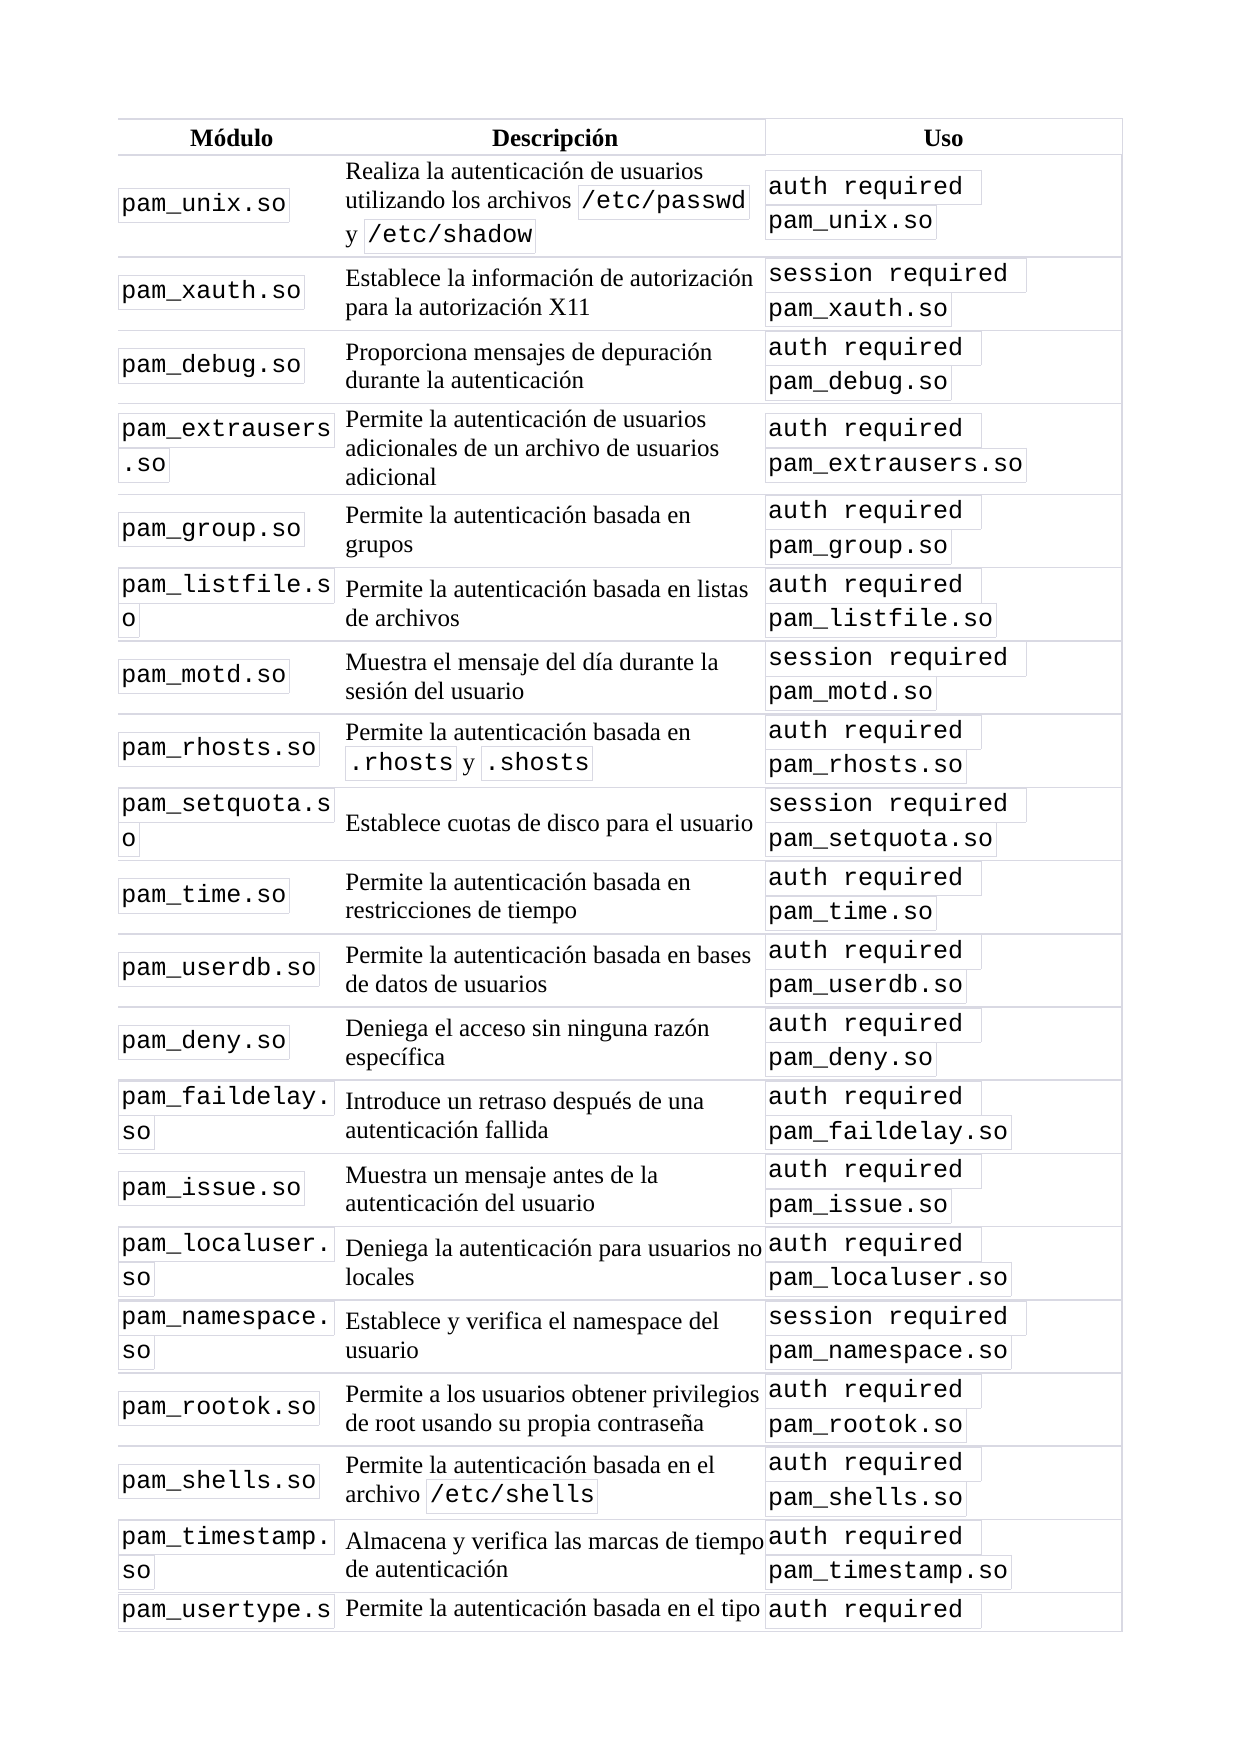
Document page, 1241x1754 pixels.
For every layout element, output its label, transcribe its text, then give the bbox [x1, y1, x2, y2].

table_cell pam_rootok.so [118, 1374, 345, 1445]
table_cell pam_timestamp.so [118, 1520, 345, 1592]
table_cell pam_userdb.so [118, 935, 345, 1006]
table_cell Deniega el acceso sin ninguna razón específica [345, 1008, 765, 1079]
table_cell pam_unix.so [118, 156, 345, 256]
table_cell Permite la autenticación basada en restricciones de tiempo [345, 861, 765, 933]
table_cell Realiza la autenticación de usuarios utilizando los archivos /etc/passwd y /etc/shadow [345, 156, 765, 256]
table_cell Almacena y verifica las marcas de tiempo de autenticación [345, 1520, 765, 1592]
table_cell Permite la autenticación basada en grupos [345, 495, 765, 567]
table_cell auth required pam_timestamp.so [765, 1520, 1121, 1592]
table_cell pam_setquota.so [118, 788, 345, 859]
table_cell Muestra un mensaje antes de la autenticación del usuario [345, 1154, 765, 1226]
table_cell pam_faildelay.so [118, 1081, 345, 1152]
table_cell pam_time.so [118, 861, 345, 933]
table_cell pam_debug.so [118, 331, 345, 403]
table_cell pam_localuser.so [118, 1227, 345, 1299]
table_cell auth required pam_time.so [765, 861, 1121, 933]
table_cell auth required pam_userdb.so [765, 935, 1121, 1006]
table_cell Permite la autenticación basada en listas de archivos [345, 568, 765, 640]
table_cell Establece y verifica el namespace del usuario [345, 1301, 765, 1372]
table_cell pam_deny.so [118, 1008, 345, 1079]
table_cell Establece la información de autorización para la autorización X11 [345, 258, 765, 329]
table_cell Proporciona mensajes de depuración durante la autenticación [345, 331, 765, 403]
table_cell auth required pam_group.so [765, 495, 1121, 567]
table_cell session required pam_motd.so [765, 642, 1121, 713]
table_cell session required pam_xauth.so [765, 258, 1121, 329]
table_cell auth required pam_unix.so [765, 155, 1121, 256]
table_cell Permite la autenticación basada en el archivo /etc/shells [345, 1447, 765, 1519]
table_cell session required pam_namespace.so [765, 1301, 1121, 1372]
table_cell auth required pam_rootok.so [765, 1374, 1121, 1445]
table_cell auth required [765, 1593, 1121, 1631]
table_header Descripción [345, 120, 765, 154]
table_cell Deniega la autenticación para usuarios no locales [345, 1227, 765, 1299]
table_cell pam_listfile.so [118, 568, 345, 640]
table_cell Permite la autenticación basada en .rhosts y .shosts [345, 715, 765, 786]
table_cell session required pam_setquota.so [765, 788, 1121, 859]
table_cell pam_motd.so [118, 642, 345, 713]
table_cell auth required pam_faildelay.so [765, 1081, 1121, 1152]
table_cell pam_rhosts.so [118, 715, 345, 786]
table_cell auth required pam_listfile.so [765, 568, 1121, 640]
table_cell auth required pam_deny.so [765, 1008, 1121, 1079]
table_cell auth required pam_shells.so [765, 1447, 1121, 1519]
table_cell Permite la autenticación de usuarios adicionales de un archivo de usuarios adicional [345, 404, 765, 493]
table_cell pam_group.so [118, 495, 345, 567]
table_cell pam_usertype.s [118, 1593, 345, 1631]
table_cell auth required pam_rhosts.so [765, 715, 1121, 786]
table_cell auth required pam_issue.so [765, 1154, 1121, 1226]
table_cell Permite a los usuarios obtener privilegios de root usando su propia contraseña [345, 1374, 765, 1445]
table_cell auth required pam_localuser.so [765, 1227, 1121, 1299]
table_cell Introduce un retraso después de una autenticación fallida [345, 1081, 765, 1152]
table_cell pam_namespace.so [118, 1301, 345, 1372]
table_cell Permite la autenticación basada en bases de datos de usuarios [345, 935, 765, 1006]
table_cell pam_shells.so [118, 1447, 345, 1519]
table_cell Muestra el mensaje del día durante la sesión del usuario [345, 642, 765, 713]
table_cell Permite la autenticación basada en el tipo [345, 1593, 765, 1631]
table_cell pam_issue.so [118, 1154, 345, 1226]
table_cell pam_extrausers.so [118, 404, 345, 493]
table_cell auth required pam_extrausers.so [765, 404, 1121, 493]
table_cell pam_xauth.so [118, 258, 345, 329]
table_header Uso [766, 119, 1122, 154]
table_cell auth required pam_debug.so [765, 331, 1121, 403]
table_header Módulo [118, 120, 345, 154]
table_cell Establece cuotas de disco para el usuario [345, 788, 765, 859]
